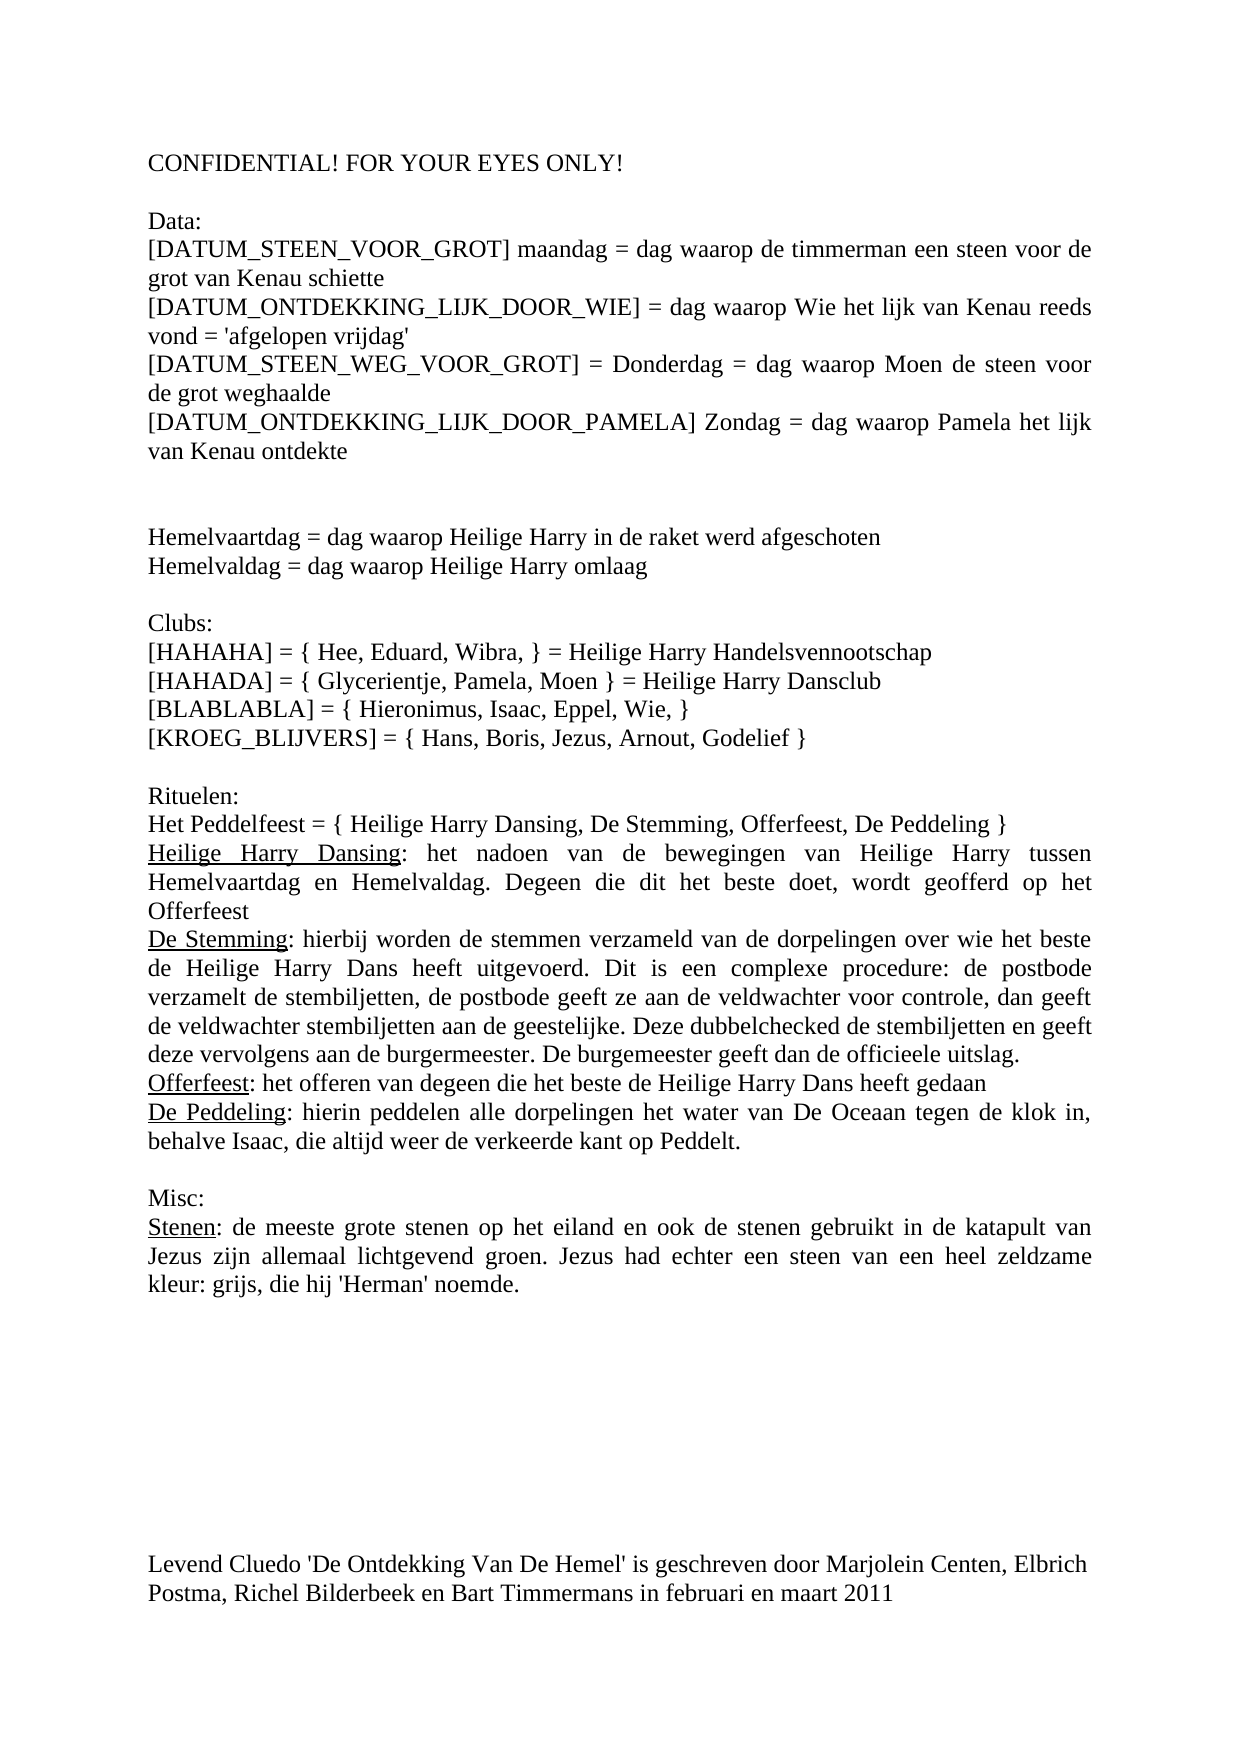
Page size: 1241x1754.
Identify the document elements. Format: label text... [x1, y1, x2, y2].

text Rituelen: [148, 781, 1093, 809]
text Offerfeest: het offeren van degeen die het beste de Heilige Harry Dans heeft gedaan [148, 1068, 1093, 1097]
text Stenen: de meeste grote stenen op het eiland en ook de stenen gebruikt in de katapult van Jezus zijn allemaal lichtgevend groen. Jezus had echter een steen van een heel zeldzame kleur: grijs, die hij 'Herman' noemde. [148, 1212, 1093, 1298]
text De Stemming: hierbij worden de stemmen verzameld van de dorpelingen over wie het beste de Heilige Harry Dans heeft uitgevoerd. Dit is een complexe procedure: de postbode verzamelt de stembiljetten, de postbode geeft ze aan de veldwachter voor controle, dan geeft de veldwachter stembiljetten aan de geestelijke. Deze dubbelchecked de stembiljetten en geeft deze vervolgens aan de burgermeester. De burgemeester geeft dan de officieele uitslag. [148, 924, 1093, 1068]
text Misc: [148, 1183, 1093, 1212]
text [DATUM_ONTDEKKING_LIJK_DOOR_WIE] = dag waarop Wie het lijk van Kenau reeds vond = 'afgelopen vrijdag' [148, 292, 1093, 349]
text [HAHADA] = { Glycerientje, Pamela, Moen } = Heilige Harry Dansclub [148, 666, 1093, 694]
text [KROEG_BLIJVERS] = { Hans, Boris, Jezus, Arnout, Godelief } [148, 723, 1093, 752]
text Het Peddelfeest = { Heilige Harry Dansing, De Stemming, Offerfeest, De Peddeling } [148, 809, 1093, 838]
text [BLABLABLA] = { Hieronimus, Isaac, Eppel, Wie, } [148, 694, 1093, 723]
text [DATUM_STEEN_WEG_VOOR_GROT] = Donderdag = dag waarop Moen de steen voor de grot weghaalde [148, 349, 1093, 407]
text Hemelvaartdag = dag waarop Heilige Harry in de raket werd afgeschoten [148, 522, 1093, 551]
text Heilige Harry Dansing: het nadoen van de bewegingen van Heilige Harry tussen Hemelvaartdag en Hemelvaldag. Degeen die dit het beste doet, wordt geofferd op het Offerfeest [148, 838, 1093, 924]
text [DATUM_ONTDEKKING_LIJK_DOOR_PAMELA] Zondag = dag waarop Pamela het lijk van Kenau ontdekte [148, 407, 1093, 464]
text [HAHAHA] = { Hee, Eduard, Wibra, } = Heilige Harry Handelsvennootschap [148, 637, 1093, 666]
text Hemelvaldag = dag waarop Heilige Harry omlaag [148, 551, 1093, 579]
text Data: [148, 206, 1093, 234]
text Clubs: [148, 608, 1093, 637]
text [DATUM_STEEN_VOOR_GROT] maandag = dag waarop de timmerman een steen voor de grot van Kenau schiette [148, 234, 1093, 292]
text De Peddeling: hierin peddelen alle dorpelingen het water van De Oceaan tegen de klok in, behalve Isaac, die altijd weer de verkeerde kant op Peddelt. [148, 1097, 1093, 1154]
